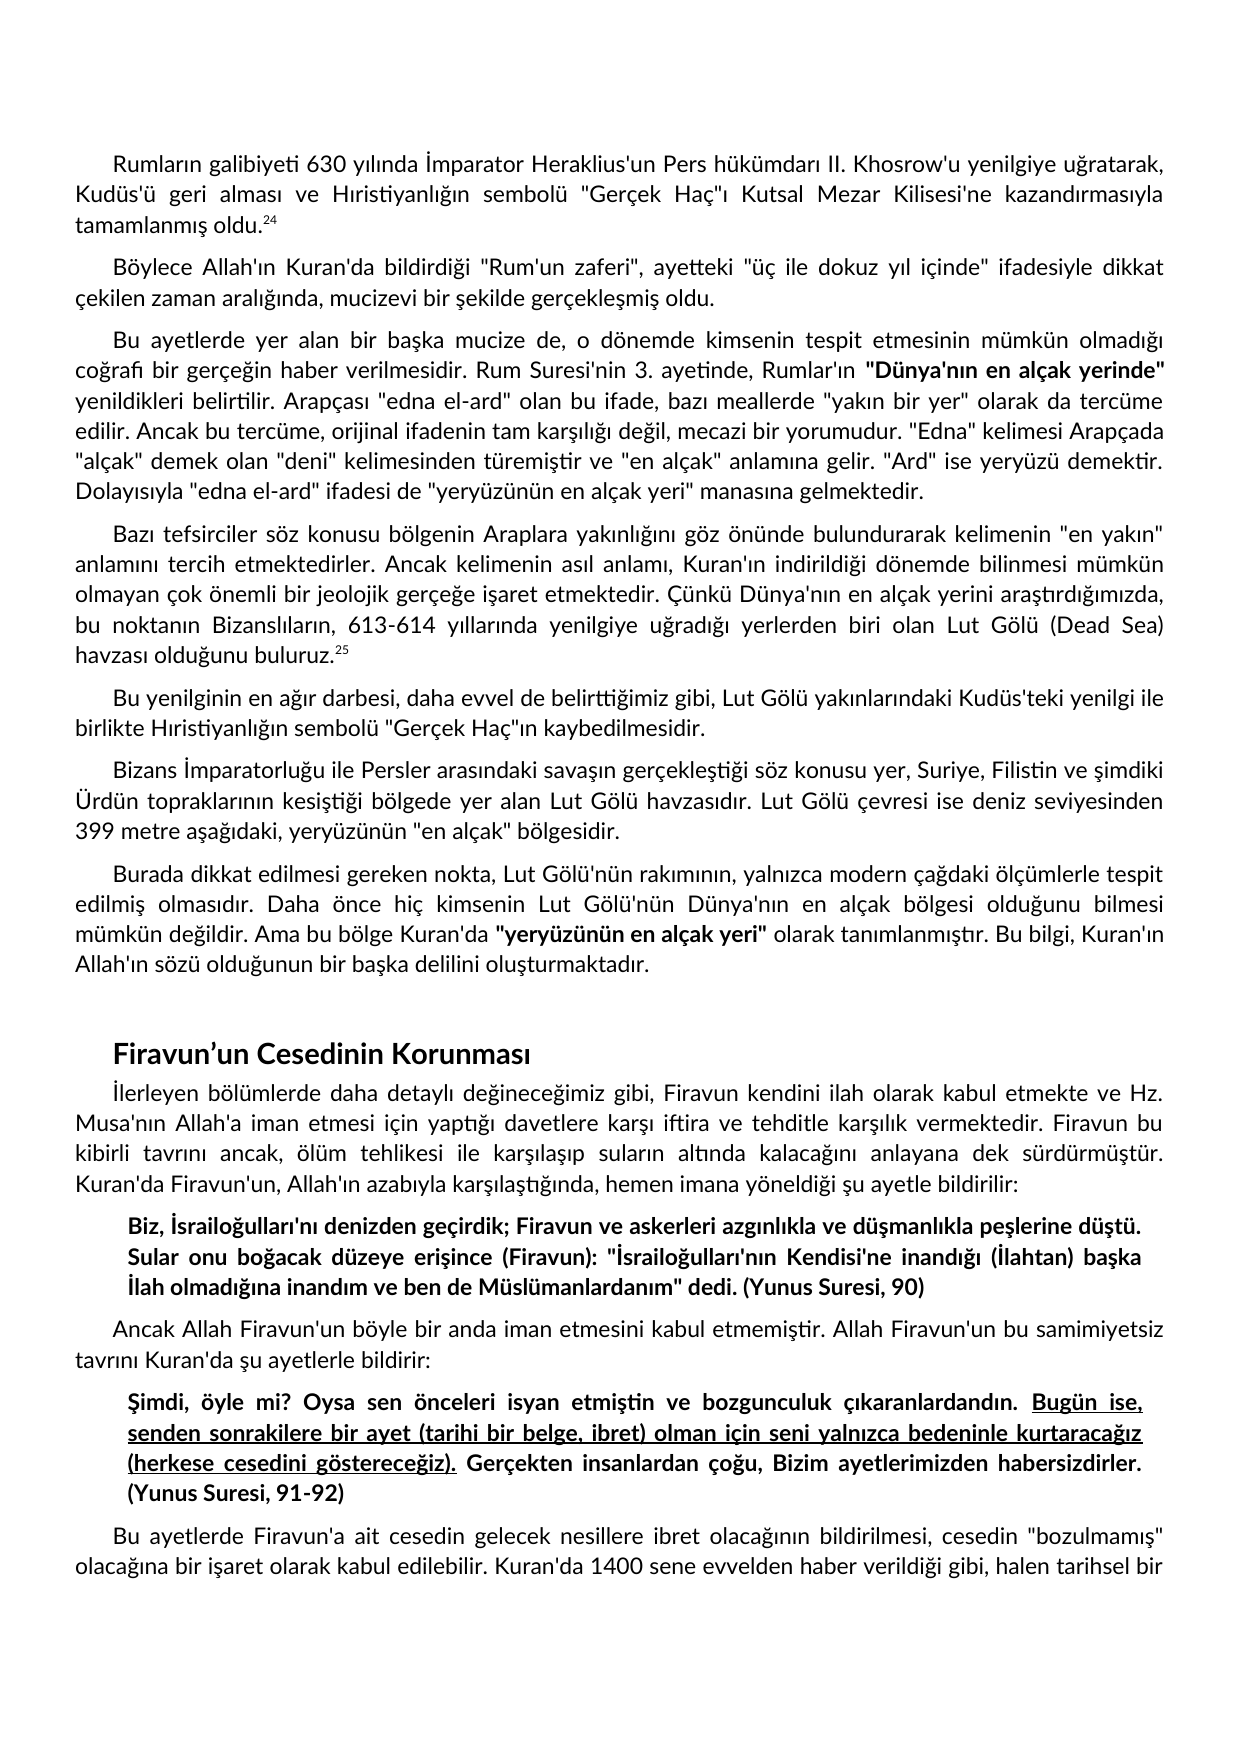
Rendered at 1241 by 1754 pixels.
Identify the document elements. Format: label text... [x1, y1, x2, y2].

text Bazı tefsirciler söz konusu bölgenin Araplara yakınlığını göz önünde bulundurarak kelimenin "en yakın" anlamını tercih etmektedirler. Ancak kelimenin asıl anlamı, Kuran'ın indirildiği dönemde bilinmesi mümkün olmayan çok önemli bir jeolojik gerçeğe işaret etmektedir. Çünkü Dünya'nın en alçak yerini araştırdığımızda, bu noktanın Bizanslıların, 613-614 yıllarında yenilgiye uğradığı yerlerden biri olan Lut Gölü (Dead Sea) havzası olduğunu buluruz.25 [75, 520, 1165, 668]
text Şimdi, öyle mi? Oysa sen önceleri isyan etmiştin ve bozgunculuk çıkaranlardandın. Bugün ise, senden sonrakilere bir ayet (tarihi bir belge, ibret) olman için seni yalnızca bedeninle kurtaracağız [127, 1388, 1143, 1442]
text Ancak Allah Firavun'un böyle bir anda iman etmesini kabul etmemiştir. Allah Firavun'un bu samimiyetsiz tavrını Kuran'da şu ayetlerle bildirir: [75, 1315, 1165, 1373]
text Böylece Allah'ın Kuran'da bildirdiği "Rum'un zaferi", ayetteki "üç ile dokuz yıl içinde" ifadesiyle dikkat çekilen zaman aralığında, mucizevi bir şekilde gerçekleşmiş oldu. [75, 253, 1165, 311]
text Bu ayetlerde yer alan bir başka mucize de, o dönemde kimsenin tespit etmesinin mümkün olmadığı coğrafi bir gerçeğin haber verilmesidir. Rum Suresi'nin 3. ayetinde, Rumlar'ın "Dünya'nın en alçak yerinde" yenildikleri belirtilir. Arapçası "edna el-ard" olan bu ifade, bazı meallerde "yakın bir yer" olarak da tercüme edilir. Ancak bu tercüme, orijinal ifadenin tam karşılığı değil, mecazi bir yorumudur. "Edna" kelimesi Arapçada "alçak" demek olan "deni" kelimesinden türemiştir ve "en alçak" anlamına gelir. "Ard" ise yeryüzü demektir. Dolayısıyla "edna el-ard" ifadesi de "yeryüzünün en alçak yeri" manasına gelmektedir. [75, 326, 1165, 504]
text Bizans İmparatorluğu ile Persler arasındaki savaşın gerçekleştiği söz konusu yer, Suriye, Filistin ve şimdiki Ürdün topraklarının kesiştiği bölgede yer alan Lut Gölü havzasıdır. Lut Gölü çevresi ise deniz seviyesinden 399 metre aşağıdaki, yeryüzünün "en alçak" bölgesidir. [75, 756, 1165, 844]
text (herkese cesedini göstereceğiz). Gerçekten insanlardan çoğu, Bizim ayetlerimizden habersizdirler. (Yunus Suresi, 91-92) [127, 1443, 1143, 1506]
subtitle Firavun’un Cesedinin Korunması [112, 1035, 1165, 1070]
text Biz, İsrailoğulları'nı denizden geçirdik; Firavun ve askerleri azgınlıkla ve düşmanlıkla peşlerine düştü. Sular onu boğacak düzeye erişince (Firavun): "İsrailoğulları'nın Kendisi'ne inandığı (İlahtan) başka İlah olmadığına inandım ve ben de Müslümanlardanım" dedi. (Yunus Suresi, 90) [127, 1212, 1143, 1300]
text Rumların galibiyeti 630 yılında İmparator Heraklius'un Pers hükümdarı II. Khosrow'u yenilgiye uğratarak, Kudüs'ü geri alması ve Hıristiyanlığın sembolü "Gerçek Haç"ı Kutsal Mezar Kilisesi'ne kazandırmasıyla tamamlanmış oldu.24 [75, 150, 1165, 238]
text İlerleyen bölümlerde daha detaylı değineceğimiz gibi, Firavun kendini ilah olarak kabul etmekte ve Hz. Musa'nın Allah'a iman etmesi için yaptığı davetlere karşı iftira ve tehditle karşılık vermektedir. Firavun bu kibirli tavrını ancak, ölüm tehlikesi ile karşılaşıp suların altında kalacağını anlayana dek sürdürmüştür. Kuran'da Firavun'un, Allah'ın azabıyla karşılaştığında, hemen imana yöneldiği şu ayetle bildirilir: [75, 1079, 1165, 1197]
text Burada dikkat edilmesi gereken nokta, Lut Gölü'nün rakımının, yalnızca modern çağdaki ölçümlerle tespit edilmiş olmasıdır. Daha önce hiç kimsenin Lut Gölü'nün Dünya'nın en alçak bölgesi olduğunu bilmesi mümkün değildir. Ama bu bölge Kuran'da "yeryüzünün en alçak yeri" olarak tanımlanmıştır. Bu bilgi, Kuran'ın Allah'ın sözü olduğunun bir başka delilini oluşturmaktadır. [75, 859, 1165, 977]
text Bu ayetlerde Firavun'a ait cesedin gelecek nesillere ibret olacağının bildirilmesi, cesedin "bozulmamış" olacağına bir işaret olarak kabul edilebilir. Kuran'da 1400 sene evvelden haber verildiği gibi, halen tarihsel bir [75, 1521, 1165, 1579]
text Bu yenilginin en ağır darbesi, daha evvel de belirttiğimiz gibi, Lut Gölü yakınlarındaki Kudüs'teki yenilgi ile birlikte Hıristiyanlığın sembolü "Gerçek Haç"ın kaybedilmesidir. [75, 683, 1165, 741]
